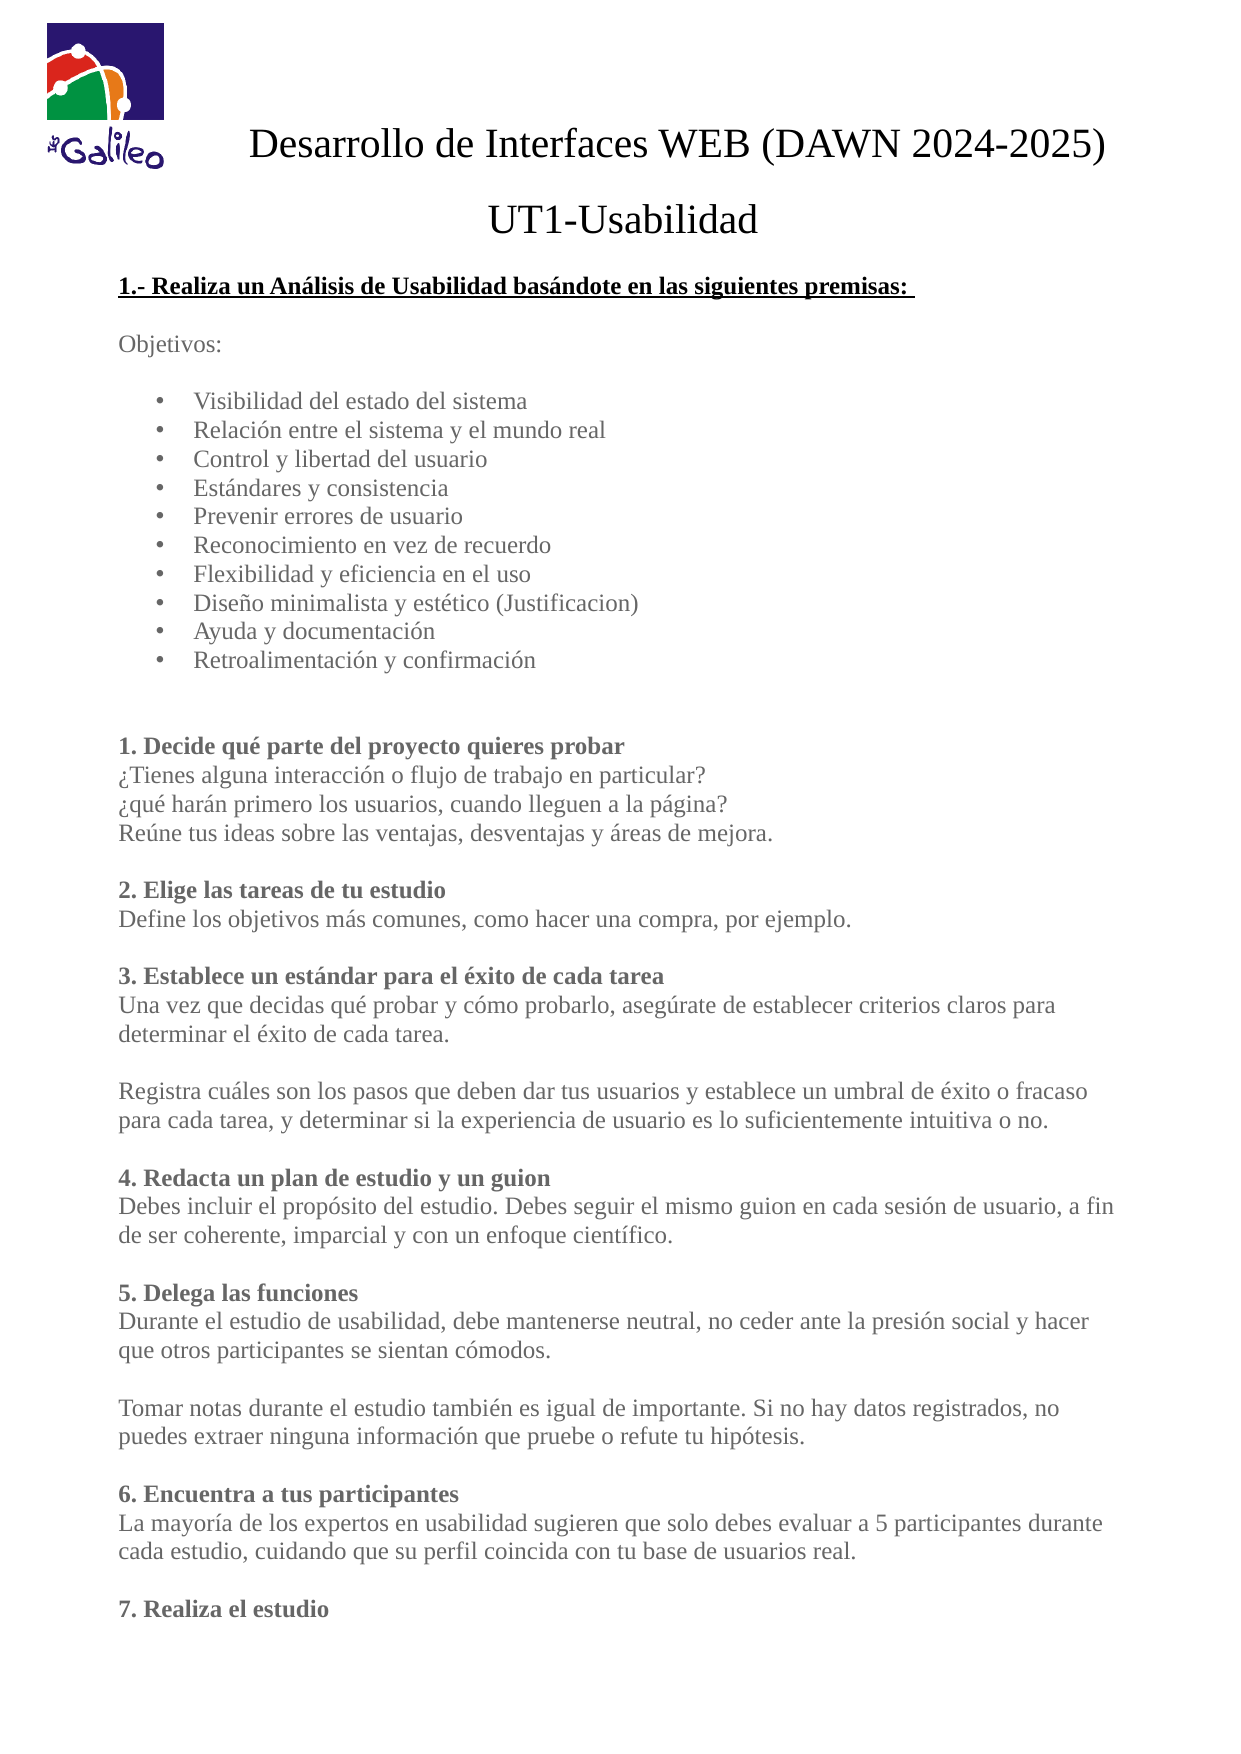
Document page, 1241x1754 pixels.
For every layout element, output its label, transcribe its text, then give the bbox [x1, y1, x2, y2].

list Visibilidad del estado del sistema [156, 386, 1122, 415]
list Reconocimiento en vez de recuerdo [156, 530, 1122, 559]
text 1. Decide qué parte del proyecto quieres probar [118, 731, 1122, 760]
text 6. Encuentra a tus participantes [118, 1479, 1122, 1508]
text Desarrollo de Interfaces WEB (DAWN 2024-2025) [174, 118, 1122, 166]
text Debes incluir el propósito del estudio. Debes seguir el mismo guion en cada sesión de usuario, a fin de ser coherente, imparcial y con un enfoque científico. [118, 1191, 1122, 1249]
list Diseño minimalista y estético (Justificacion) [156, 588, 1122, 616]
text Registra cuáles son los pasos que deben dar tus usuarios y establece un umbral de éxito o fracaso para cada tarea, y determinar si la experiencia de usuario es lo suficientemente intuitiva o no. [118, 1076, 1122, 1134]
list Retroalimentación y confirmación [156, 645, 1122, 674]
list Flexibilidad y eficiencia en el uso [156, 559, 1122, 588]
text 3. Establece un estándar para el éxito de cada tarea [118, 961, 1122, 990]
list Control y libertad del usuario [156, 444, 1122, 473]
text Una vez que decidas qué probar y cómo probarlo, asegúrate de establecer criterios claros para determinar el éxito de cada tarea. [118, 990, 1122, 1048]
picture [37, 23, 174, 177]
text Durante el estudio de usabilidad, debe mantenerse neutral, no ceder ante la presión social y hacer que otros participantes se sientan cómodos. [118, 1306, 1122, 1364]
text 2. Elige las tareas de tu estudio [118, 875, 1122, 904]
text ¿Tienes alguna interacción o flujo de trabajo en particular? [118, 760, 1122, 789]
text Reúne tus ideas sobre las ventajas, desventajas y áreas de mejora. [118, 818, 1122, 846]
text Objetivos: [118, 329, 1122, 358]
text 4. Redacta un plan de estudio y un guion [118, 1163, 1122, 1191]
list Prevenir errores de usuario [156, 501, 1122, 530]
list Ayuda y documentación [156, 616, 1122, 645]
text 7. Realiza el estudio [118, 1594, 1122, 1623]
text 1.- Realiza un Análisis de Usabilidad basándote en las siguientes premisas: [118, 271, 1122, 300]
text Define los objetivos más comunes, como hacer una compra, por ejemplo. [118, 904, 1122, 933]
text UT1-Usabilidad [118, 195, 1122, 243]
text Tomar notas durante el estudio también es igual de importante. Si no hay datos registrados, no puedes extraer ninguna información que pruebe o refute tu hipótesis. [118, 1393, 1122, 1450]
text 5. Delega las funciones [118, 1278, 1122, 1306]
text ¿qué harán primero los usuarios, cuando lleguen a la página? [118, 789, 1122, 818]
list Estándares y consistencia [156, 473, 1122, 501]
text La mayoría de los expertos en usabilidad sugieren que solo debes evaluar a 5 participantes durante cada estudio, cuidando que su perfil coincida con tu base de usuarios real. [118, 1508, 1122, 1565]
list Relación entre el sistema y el mundo real [156, 415, 1122, 444]
